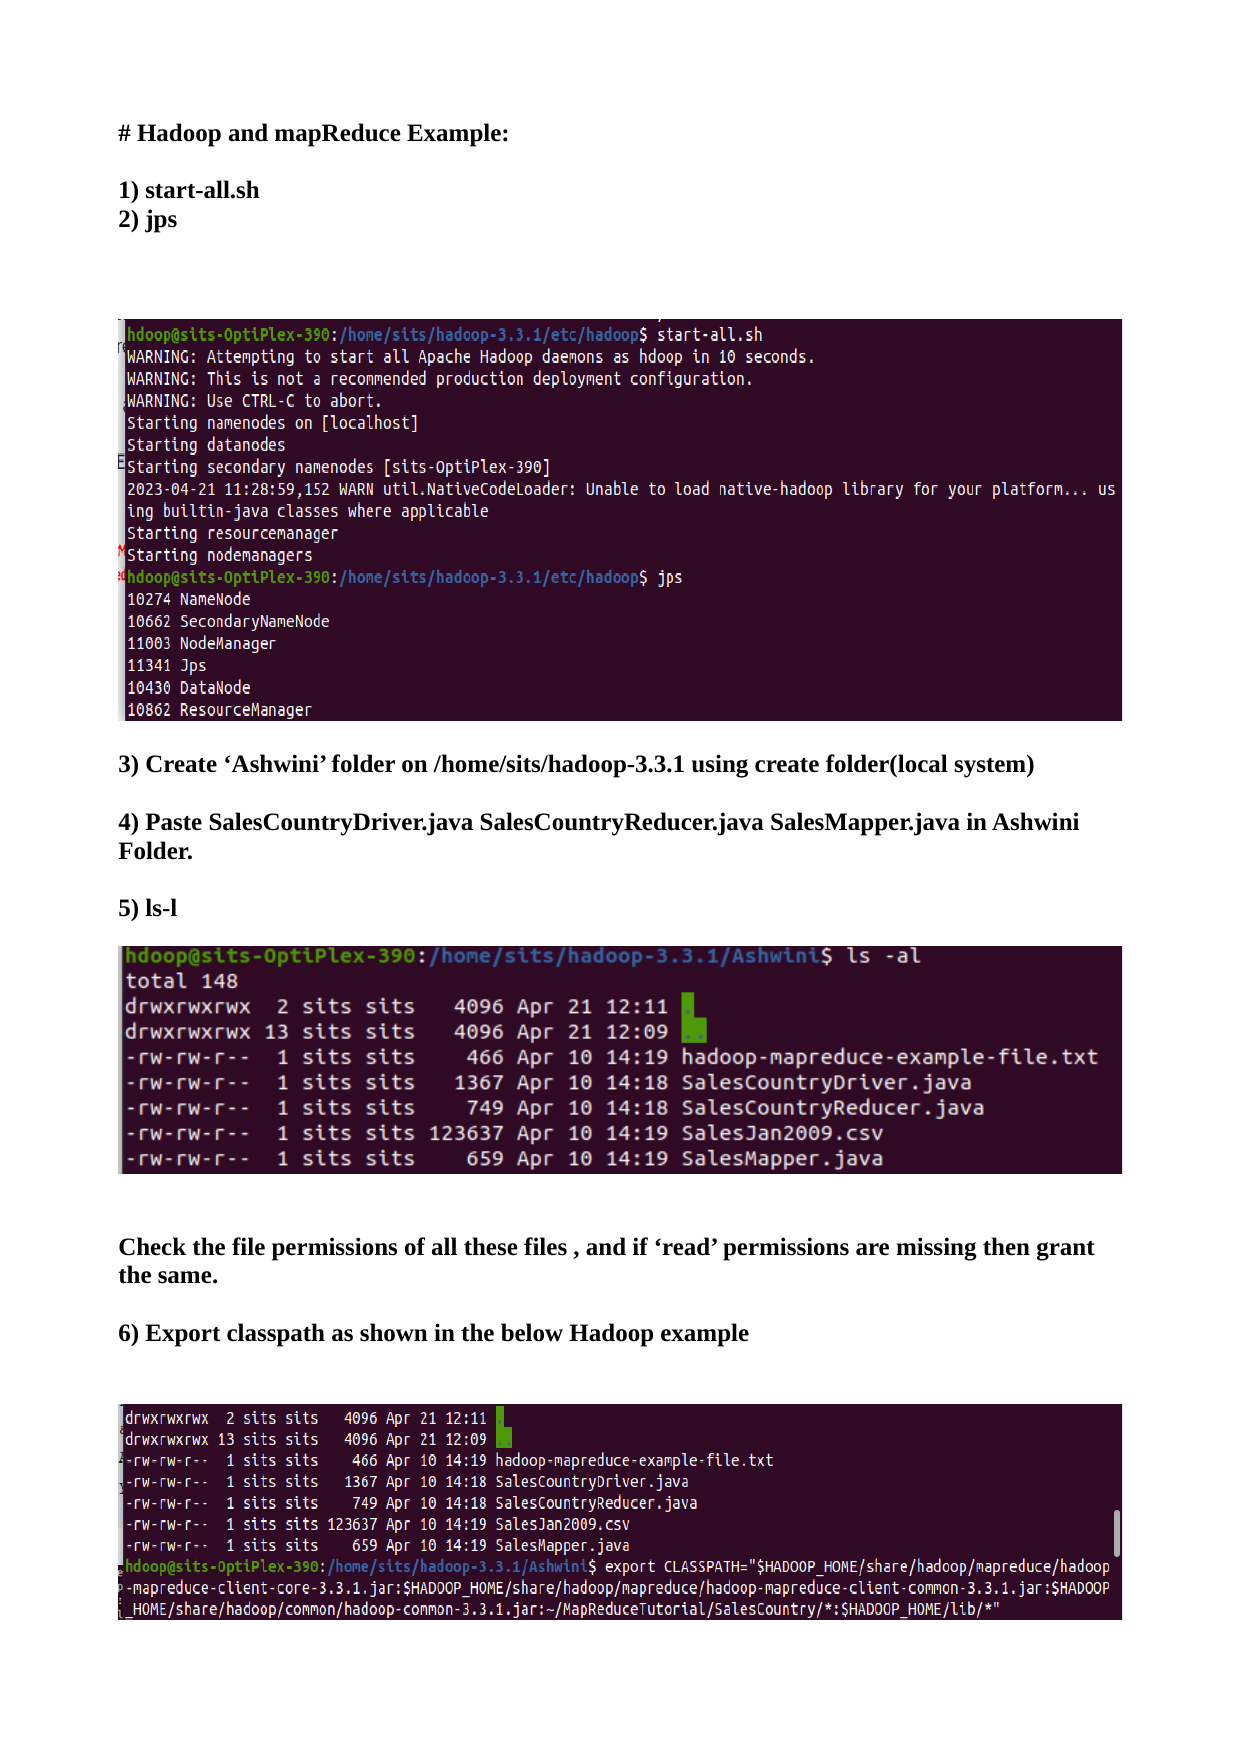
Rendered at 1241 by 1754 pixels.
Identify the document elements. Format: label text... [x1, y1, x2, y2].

text 1) start-all.sh [118, 176, 1122, 204]
text Check the file permissions of all these files , and if ‘read’ permissions are missing then grant the same. [118, 1232, 1122, 1289]
text 3) Create ‘Ashwini’ folder on /home/sits/hadoop-3.3.1 using create folder(local system) [118, 749, 1122, 778]
picture [118, 319, 1123, 721]
text 2) jps [118, 204, 1122, 233]
text # Hadoop and mapReduce Example: [118, 118, 1122, 147]
picture [118, 1404, 1123, 1620]
picture [118, 946, 1123, 1174]
text 4) Paste SalesCountryDriver.java SalesCountryReducer.java SalesMapper.java in Ashwini Folder. [118, 807, 1122, 864]
text 6) Export classpath as shown in the below Hadoop example [118, 1318, 1122, 1347]
text 5) ls-l [118, 893, 1122, 922]
